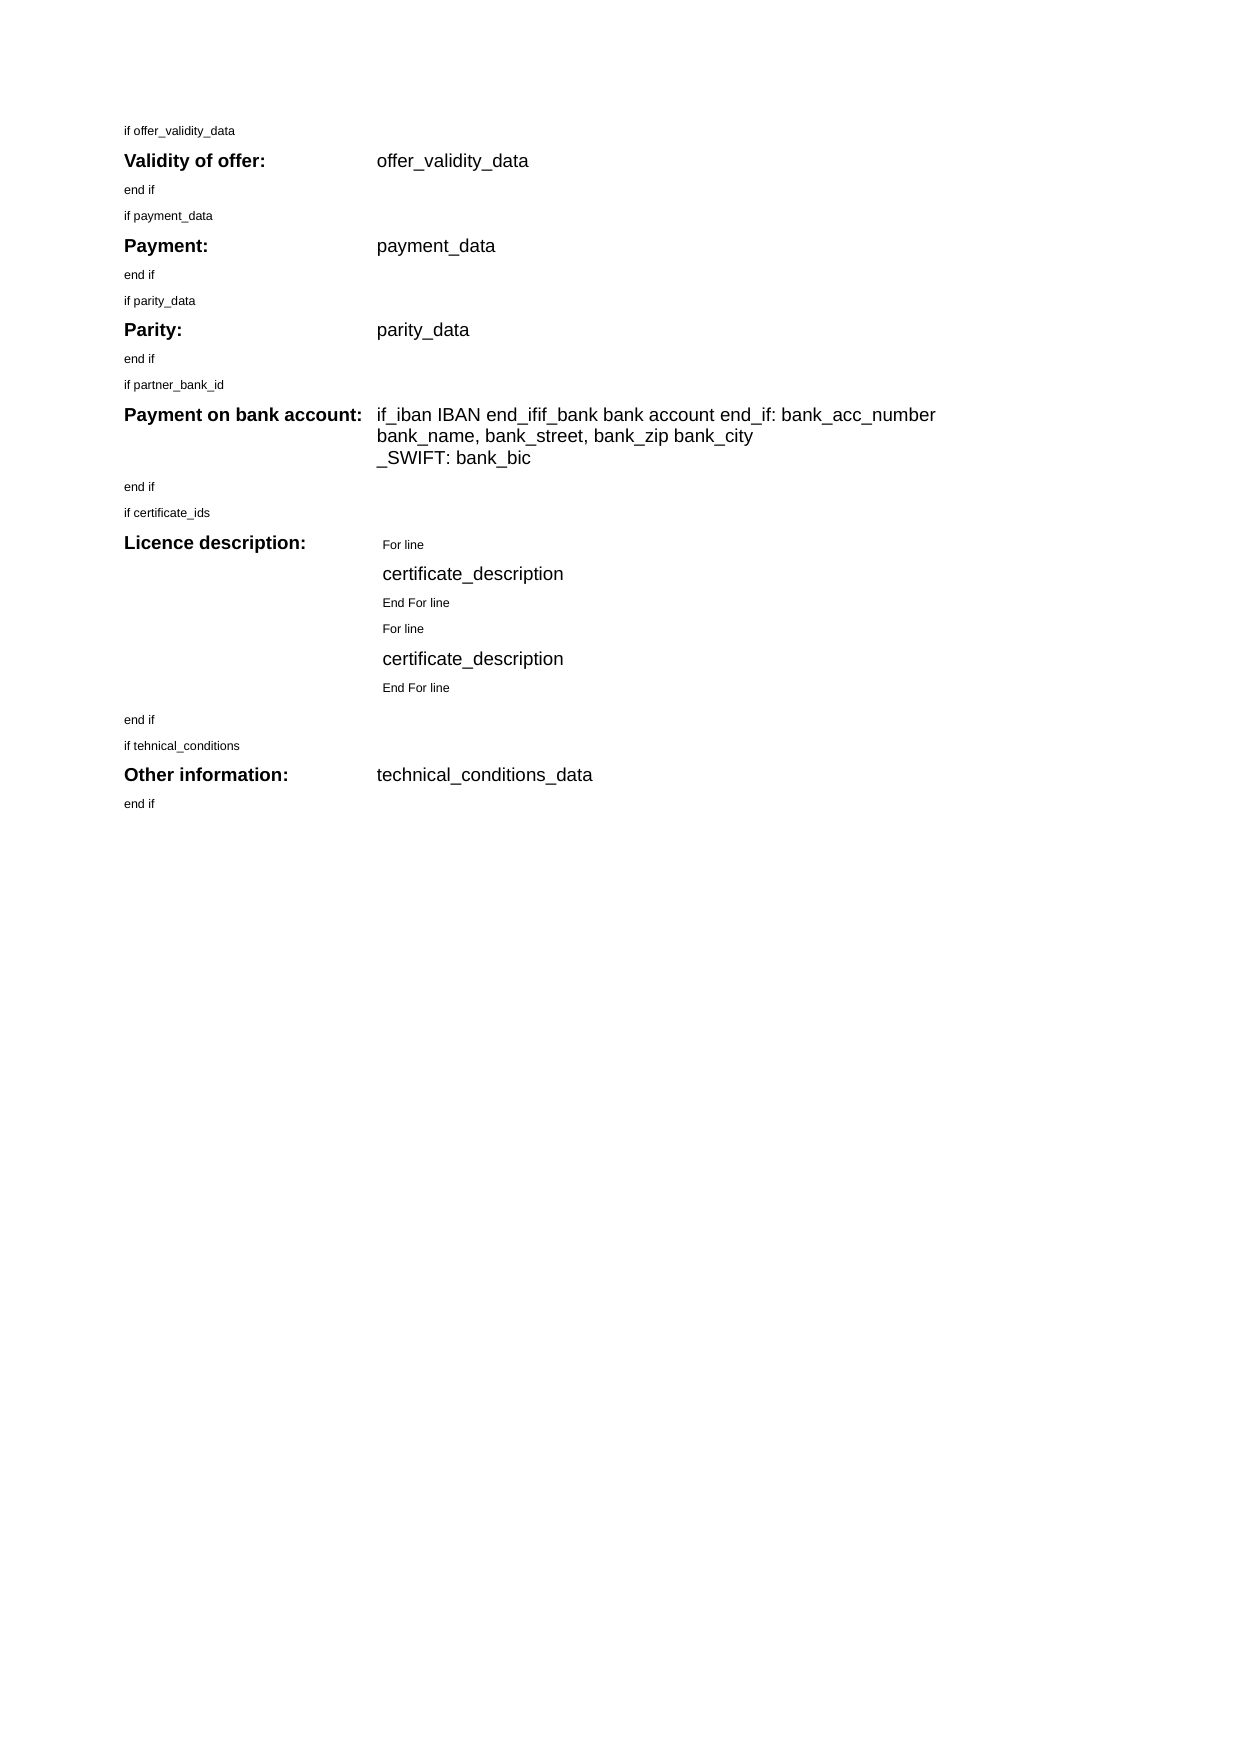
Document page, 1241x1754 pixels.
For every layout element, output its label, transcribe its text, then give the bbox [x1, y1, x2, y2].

table_cell Other information: [118, 759, 371, 791]
table_cell Payment on bank account: [118, 398, 371, 474]
table_cell if parity_data [118, 288, 1122, 313]
table_cell Licence description: [118, 526, 371, 707]
table_cell certificate_description [377, 558, 1116, 590]
table_cell certificate_description [377, 642, 1116, 675]
table_cell if tehnical_conditions [118, 733, 1122, 758]
table_cell if_iban IBAN end_ifif_bank bank account end_if: bank_acc_number bank_name, bank_street, bank_zip bank_city _SWIFT: bank_bic [371, 398, 1122, 474]
table_cell if payment_data [118, 203, 1122, 229]
table_cell offer_validity_data [371, 144, 1122, 177]
table_cell end if [118, 791, 1122, 817]
table_cell [371, 526, 1122, 707]
table_cell payment_data [371, 229, 1122, 262]
table_header if partner_bank_id [118, 372, 1122, 398]
table_cell end if [118, 346, 1122, 372]
table_header if certificate_ids [118, 500, 1122, 526]
table_cell end if [118, 177, 1122, 203]
table_cell End For line [377, 590, 1116, 616]
table_cell End For line [377, 675, 1116, 701]
table_cell parity_data [371, 313, 1122, 346]
table_cell Parity: [118, 313, 371, 346]
table_header For line [377, 616, 1116, 642]
table_cell end if [118, 474, 1122, 500]
table_header For line [377, 532, 1116, 557]
table_cell end if [118, 262, 1122, 287]
table_header if offer_validity_data [118, 118, 1122, 144]
table_cell Validity of offer: [118, 144, 371, 177]
table_cell technical_conditions_data [371, 759, 1122, 791]
table_cell end if [118, 707, 1122, 733]
table_cell Payment: [118, 229, 371, 262]
